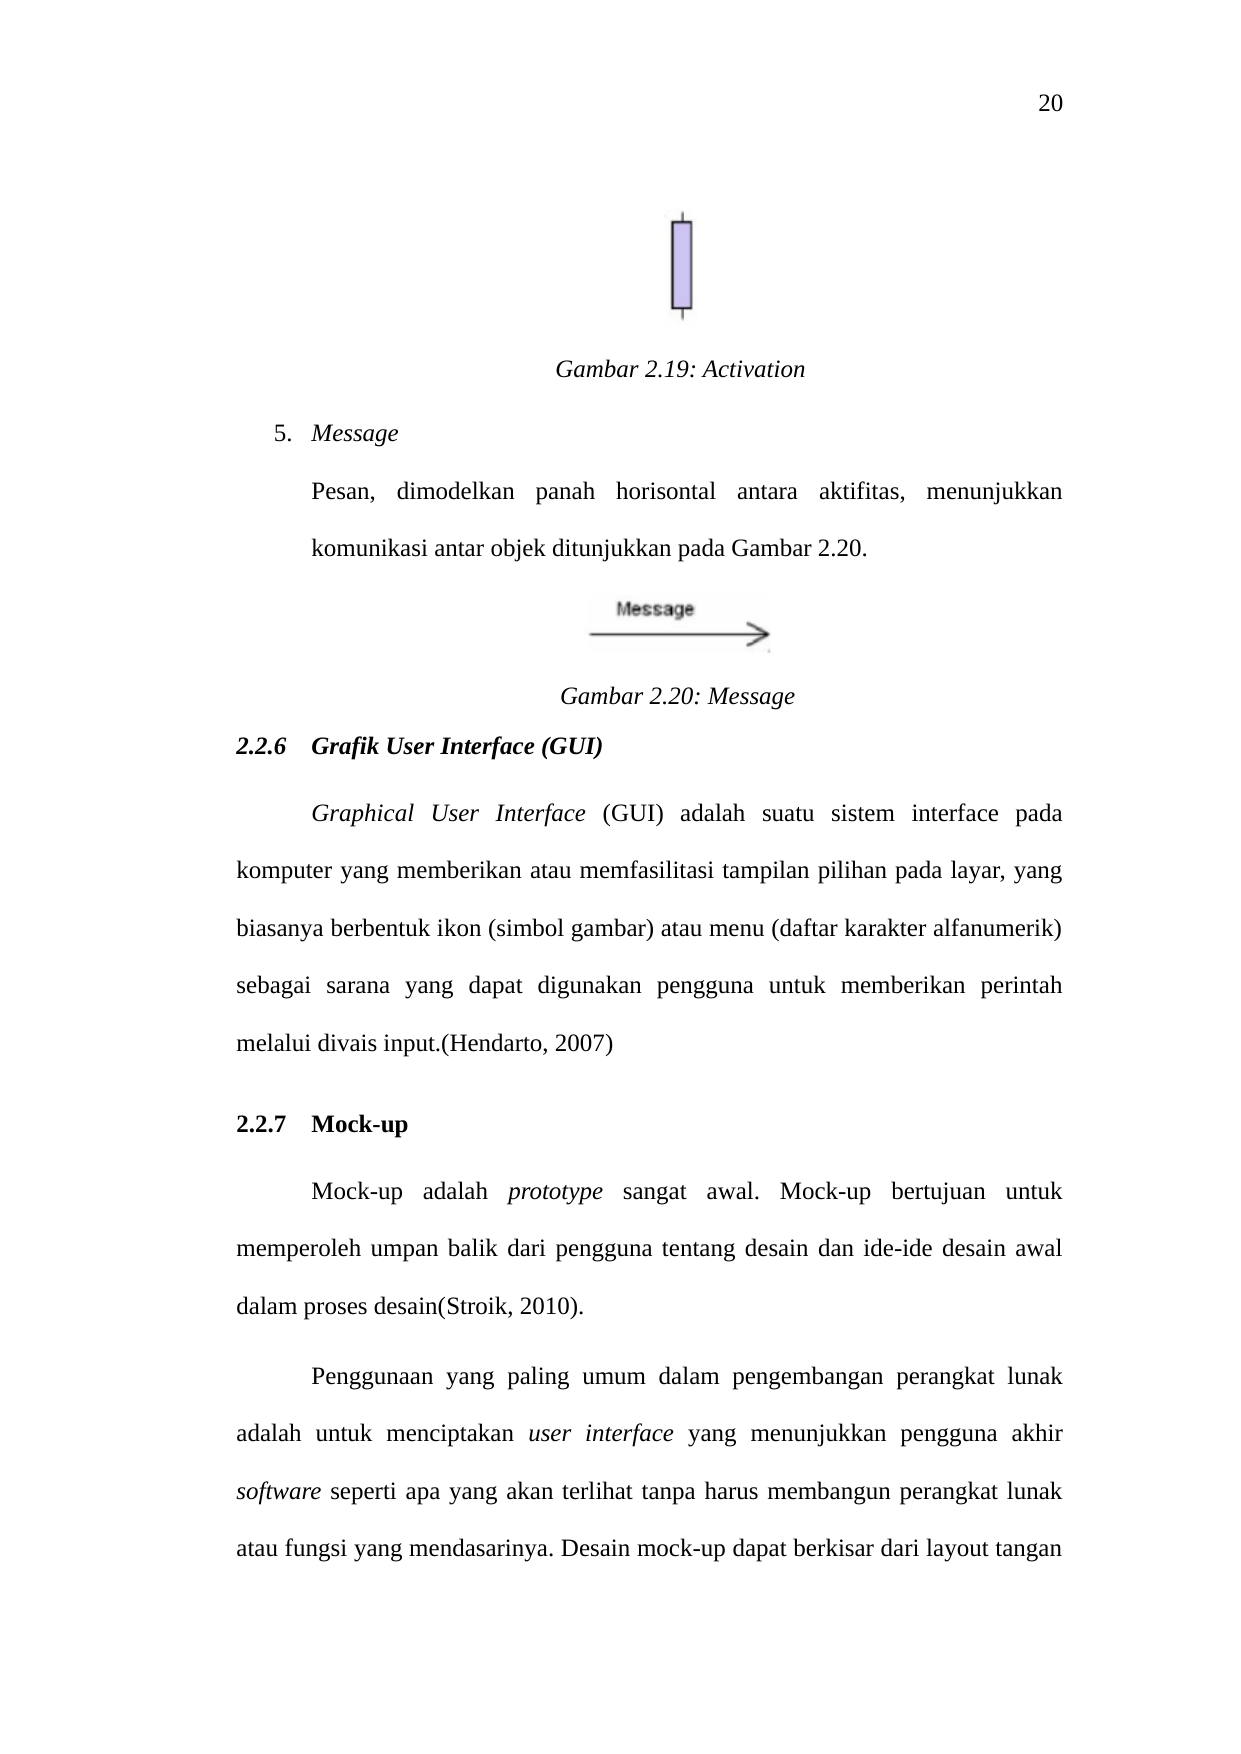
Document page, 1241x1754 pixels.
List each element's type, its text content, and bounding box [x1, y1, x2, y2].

list Message Pesan, dimodelkan panah horisontal antara aktifitas, menunjukkan komunikasi antar objek ditunjukkan pada Gambar 2.20. [274, 236, 1063, 562]
text Penggunaan yang paling umum dalam pengembangan perangkat lunak adalah untuk menciptakan user interface yang menunjukkan pengguna akhir software seperti apa yang akan terlihat tanpa harus membangun perangkat lunak atau fungsi yang mendasarinya. Desain mock-up dapat berkisar dari layout tangan [236, 1361, 1063, 1562]
subtitle Mock-up [236, 1109, 1063, 1138]
list Gambar 2.19: Activation [544, 208, 819, 383]
list [544, 196, 819, 208]
list Gambar 2.20: Message [545, 594, 812, 710]
text Mock-up adalah prototype sangat awal. Mock-up bertujuan untuk memperoleh umpan balik dari pengguna tentang desain dan ide-ide desain awal dalam proses desain(Stroik, 2010). [236, 1176, 1063, 1319]
list [545, 582, 812, 594]
subtitle Grafik User Interface (GUI) [236, 620, 1063, 760]
text Graphical User Interface (GUI) adalah suatu sistem interface pada komputer yang memberikan atau memfasilitasi tampilan pilihan pada layar, yang biasanya berbentuk ikon (simbol gambar) atau menu (daftar karakter alfanumerik) sebagai sarana yang dapat digunakan pengguna untuk memberikan perintah melalui divais input.(Hendarto, 2007) [236, 798, 1063, 1057]
picture [663, 208, 700, 326]
picture [582, 594, 775, 653]
